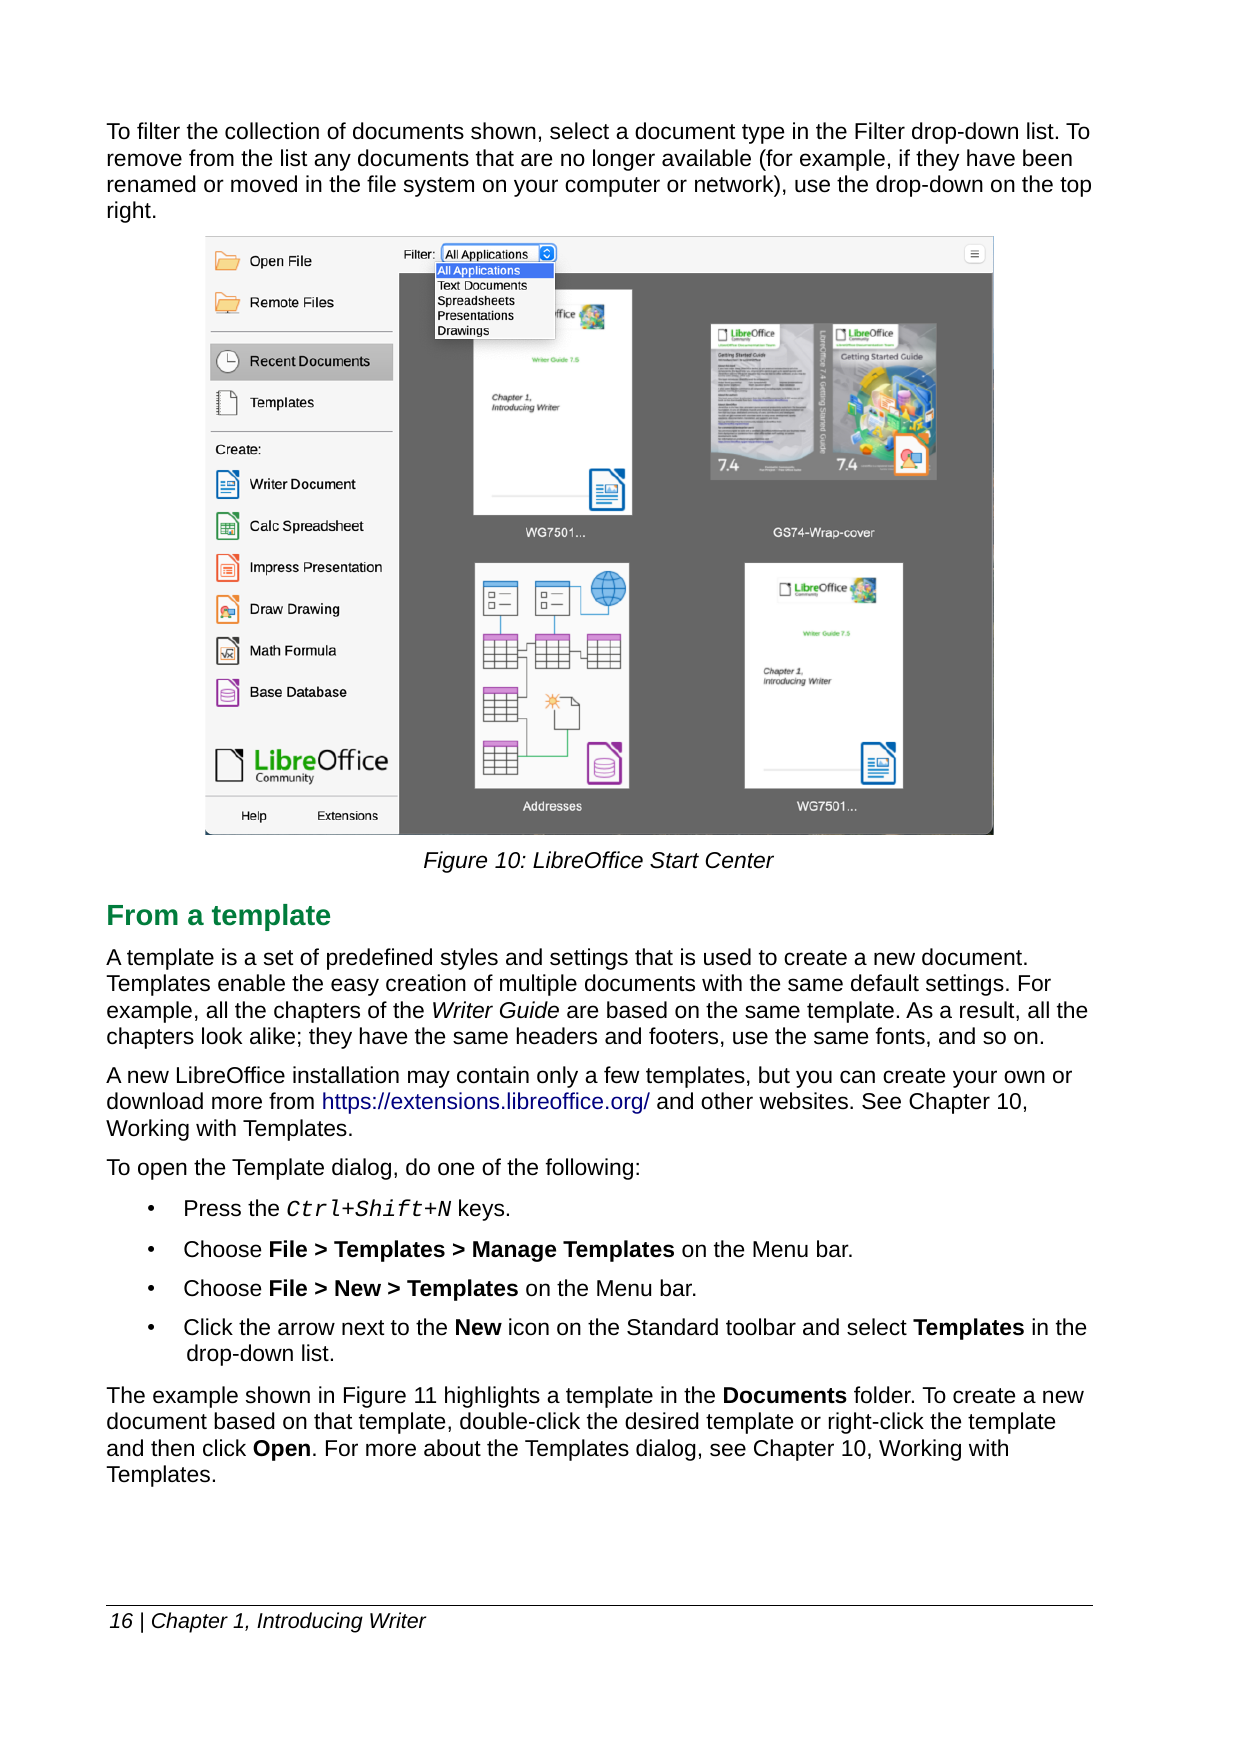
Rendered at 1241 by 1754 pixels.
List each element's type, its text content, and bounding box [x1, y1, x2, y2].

list Choose File > New > Templates on the Menu bar. [144, 1272, 1093, 1301]
subtitle From a template [106, 898, 1093, 932]
list Click the arrow next to the New icon on the Standard toolbar and select Templates in the drop-down list. [144, 1311, 1093, 1369]
text A template is a set of predefined styles and settings that is used to create a new document. Templates enable the easy creation of multiple documents with the same default settings. For example, all the chapters of the Writer Guide are based on the same template. As a result, all the chapters look alike; they have the same headers and footers, use the same fonts, and so on. [106, 944, 1093, 1049]
picture [205, 236, 994, 835]
text The example shown in Figure 11 highlights a template in the Documents folder. To create a new document based on that template, double-click the desired template or right-click the template and then click Open. For more about the Templates dialog, see Chapter 10, Working with Templates. [106, 1382, 1093, 1487]
list Press the Ctrl+Shift+N keys. [144, 1192, 1093, 1224]
text A new LibreOffice installation may contain only a few templates, but you can create your own or download more from https://extensions.libreoffice.org/ and other websites. See Chapter 10, Working with Templates. [106, 1062, 1093, 1141]
text Figure 10: LibreOffice Start Center [205, 847, 993, 873]
list Choose File > Templates > Manage Templates on the Menu bar. [144, 1233, 1093, 1262]
text To filter the collection of documents shown, select a document type in the Filter drop-down list. To remove from the list any documents that are no longer available (for example, if they have been renamed or moved in the file system on your computer or network), use the drop-down on the top right. [106, 118, 1093, 223]
text To open the Template dialog, do one of the following: [106, 1153, 1093, 1180]
